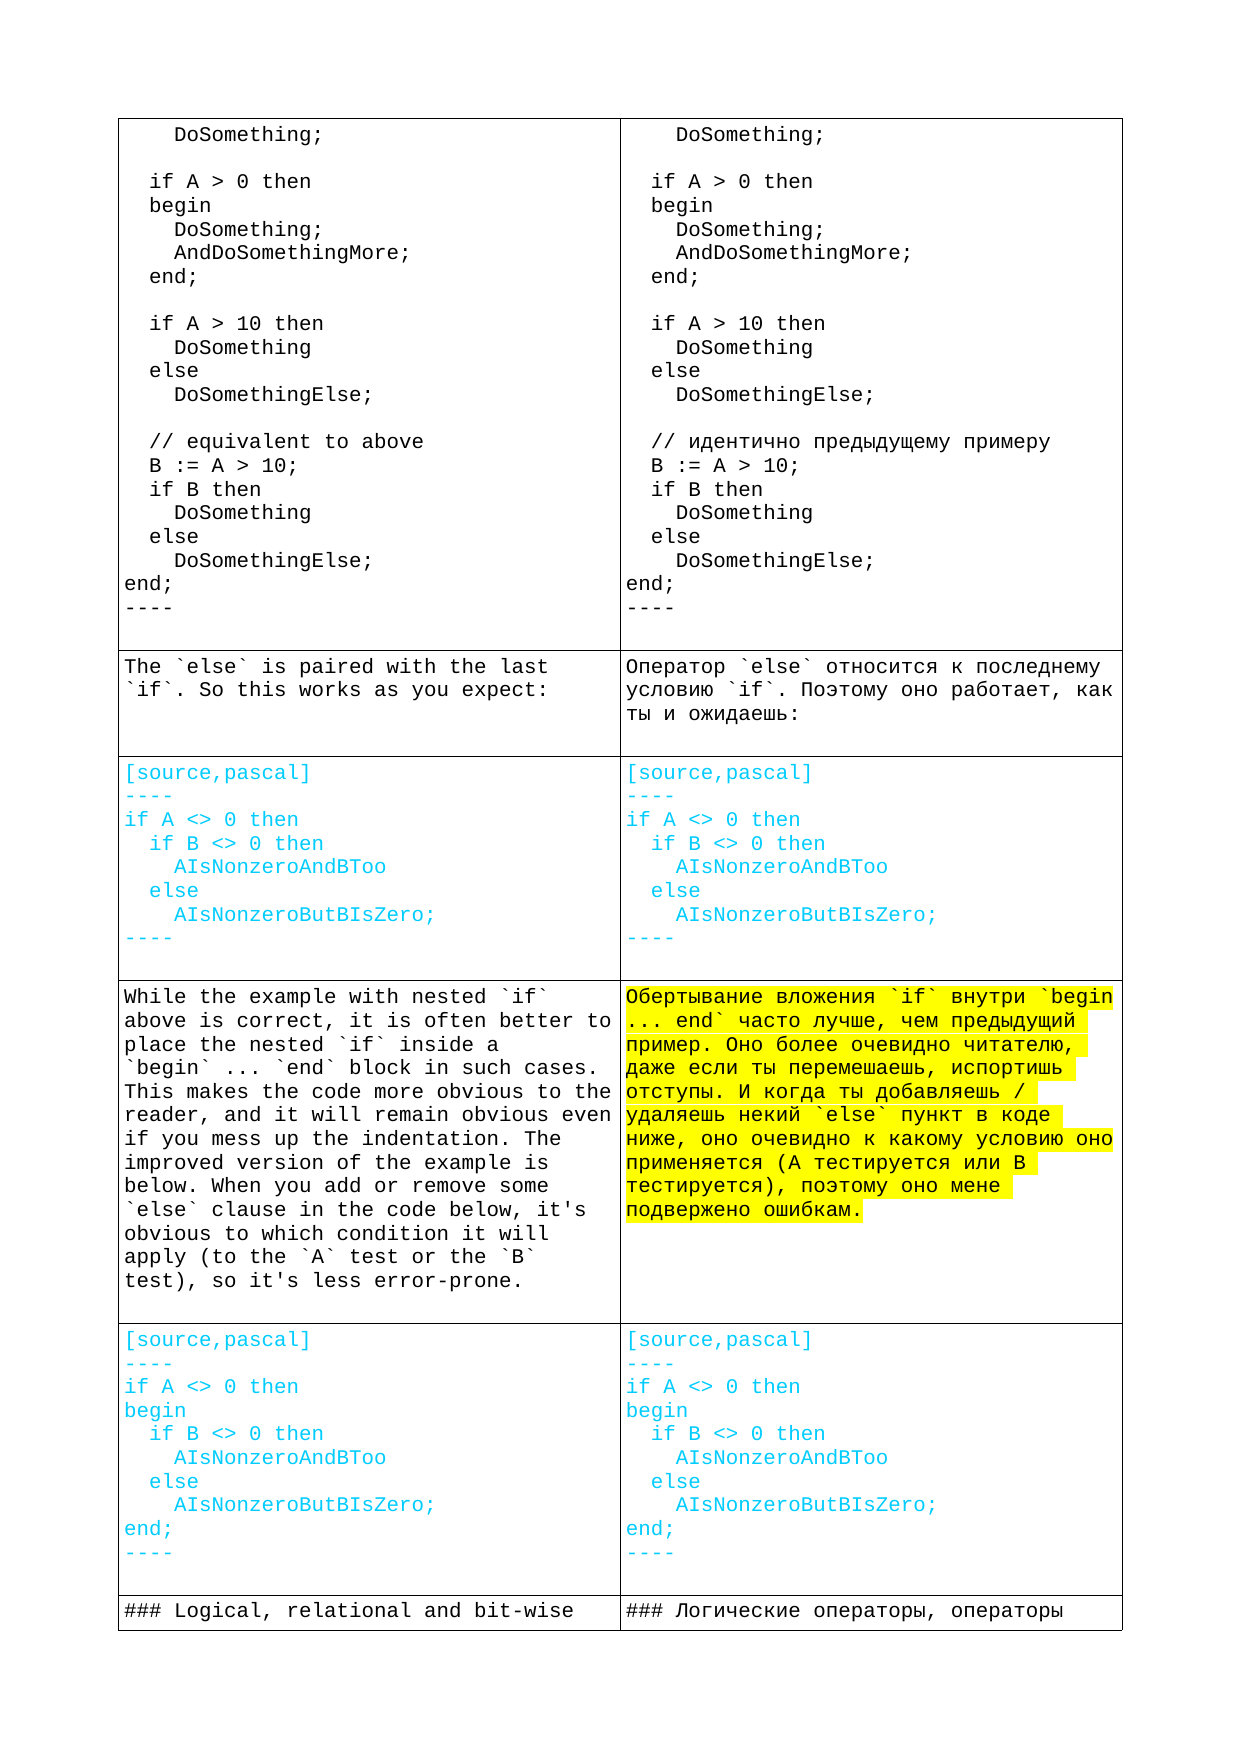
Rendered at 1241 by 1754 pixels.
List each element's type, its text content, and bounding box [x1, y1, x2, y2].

table_cell [source,pascal] ---- if A <> 0 then begin if B <> 0 then AIsNonzeroAndBToo else AIsNonzeroButBIsZero; end; ---- [621, 1324, 1122, 1595]
table_cell DoSomething; if A > 0 then begin DoSomething; AndDoSomethingMore; end; if A > 10 then DoSomething else DoSomethingElse; // идентично предыдущему примеру B := A > 10; if B then DoSomething else DoSomethingElse; end; ---- [621, 119, 1122, 650]
table_cell [source,pascal] ---- if A <> 0 then begin if B <> 0 then AIsNonzeroAndBToo else AIsNonzeroButBIsZero; end; ---- [119, 1324, 620, 1595]
table_cell ### Логические операторы, операторы [621, 1596, 1122, 1630]
table_cell DoSomething; if A > 0 then begin DoSomething; AndDoSomethingMore; end; if A > 10 then DoSomething else DoSomethingElse; // equivalent to above B := A > 10; if B then DoSomething else DoSomethingElse; end; ---- [119, 119, 620, 650]
table_cell ### Logical, relational and bit-wise [119, 1596, 620, 1630]
table_cell Обертывание вложения `if` внутри `begin ... end` часто лучше, чем предыдущий пример. Оно более очевидно читателю, даже если ты перемешаешь, испортишь отступы. И когда ты добавляешь / удаляешь некий `else` пункт в коде ниже, оно очевидно к какому условию оно применяется (A тестируется или B тестируется), поэтому оно мене подвержено ошибкам. [621, 981, 1122, 1323]
table_cell The `else` is paired with the last `if`. So this works as you expect: [119, 651, 620, 756]
table_cell [source,pascal] ---- if A <> 0 then if B <> 0 then AIsNonzeroAndBToo else AIsNonzeroButBIsZero; ---- [621, 757, 1122, 980]
table_cell [source,pascal] ---- if A <> 0 then if B <> 0 then AIsNonzeroAndBToo else AIsNonzeroButBIsZero; ---- [119, 757, 620, 980]
table_cell While the example with nested `if` above is correct, it is often better to place the nested `if` inside a `begin` ... `end` block in such cases. This makes the code more obvious to the reader, and it will remain obvious even if you mess up the indentation. The improved version of the example is below. When you add or remove some `else` clause in the code below, it's obvious to which condition it will apply (to the `A` test or the `B` test), so it's less error-prone. [119, 981, 620, 1323]
table_cell Оператор `else` относится к последнему условию `if`. Поэтому оно работает, как ты и ожидаешь: [621, 651, 1122, 756]
